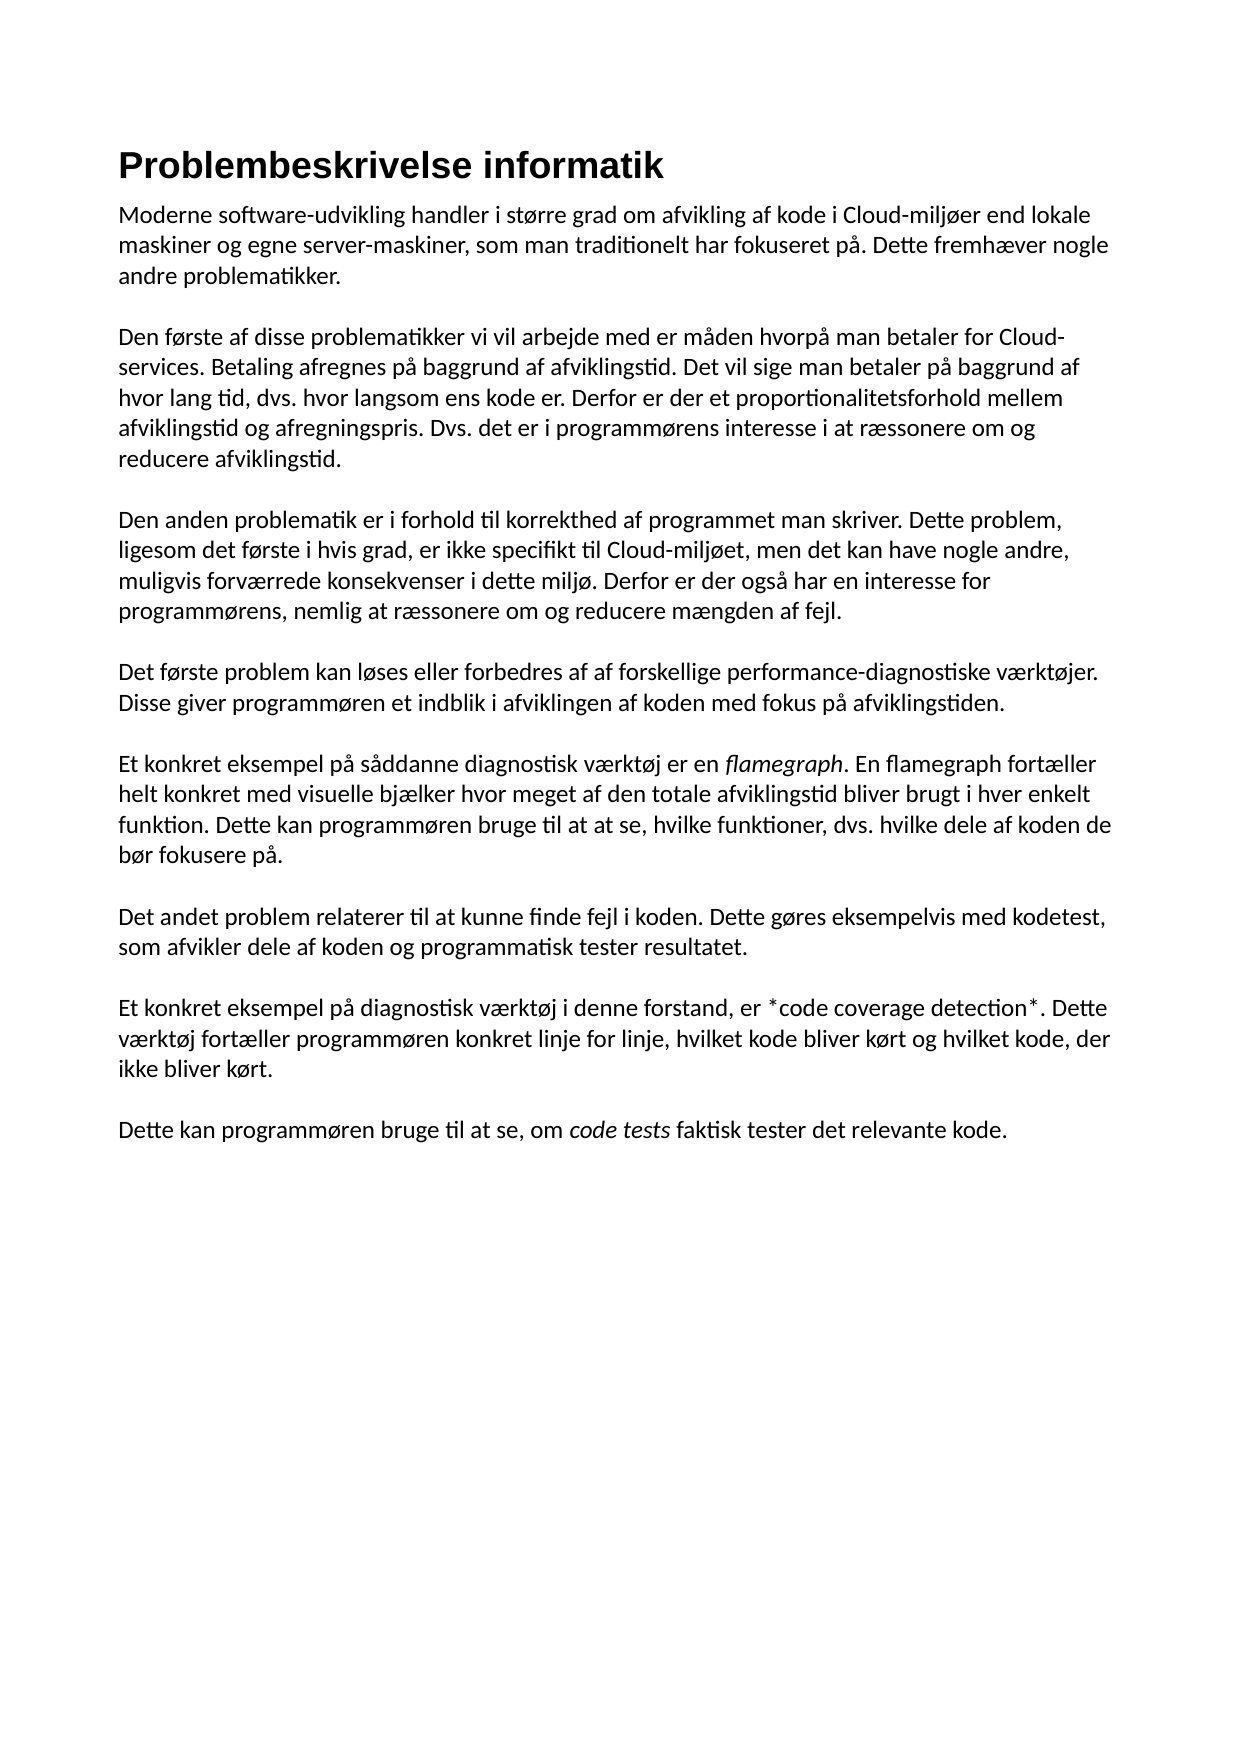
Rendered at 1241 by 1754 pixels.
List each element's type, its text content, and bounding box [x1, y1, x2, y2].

text Moderne software-udvikling handler i større grad om afvikling af kode i Cloud-miljøer end lokale maskiner og egne server-maskiner, som man traditionelt har fokuseret på. Dette fremhæver nogle andre problematikker. [118, 199, 1122, 290]
subtitle Problembeskrivelse informatik [118, 143, 1122, 186]
text Det første problem kan løses eller forbedres af af forskellige performance-diagnostiske værktøjer. Disse giver programmøren et indblik i afviklingen af koden med fokus på afviklingstiden. [118, 657, 1122, 718]
text Den første af disse problematikker vi vil arbejde med er måden hvorpå man betaler for Cloud-services. Betaling afregnes på baggrund af afviklingstid. Det vil sige man betaler på baggrund af hvor lang tid, dvs. hvor langsom ens kode er. Derfor er der et proportionalitetsforhold mellem afviklingstid og afregningspris. Dvs. det er i programmørens interesse i at ræssonere om og reducere afviklingstid. [118, 321, 1122, 473]
text Det andet problem relaterer til at kunne finde fejl i koden. Dette gøres eksempelvis med kodetest, som afvikler dele af koden og programmatisk tester resultatet. [118, 901, 1122, 962]
text Et konkret eksempel på diagnostisk værktøj i denne forstand, er *code coverage detection*. Dette værktøj fortæller programmøren konkret linje for linje, hvilket kode bliver kørt og hvilket kode, der ikke bliver kørt. [118, 992, 1122, 1084]
text Et konkret eksempel på såddanne diagnostisk værktøj er en flamegraph. En flamegraph fortæller helt konkret med visuelle bjælker hvor meget af den totale afviklingstid bliver brugt i hver enkelt funktion. Dette kan programmøren bruge til at at se, hvilke funktioner, dvs. hvilke dele af koden de bør fokusere på. [118, 748, 1122, 870]
text Den anden problematik er i forhold til korrekthed af programmet man skriver. Dette problem, ligesom det første i hvis grad, er ikke specifikt til Cloud-miljøet, men det kan have nogle andre, muligvis forværrede konsekvenser i dette miljø. Derfor er der også har en interesse for programmørens, nemlig at ræssonere om og reducere mængden af fejl. [118, 504, 1122, 626]
text Dette kan programmøren bruge til at se, om code tests faktisk tester det relevante kode. [118, 1114, 1122, 1145]
